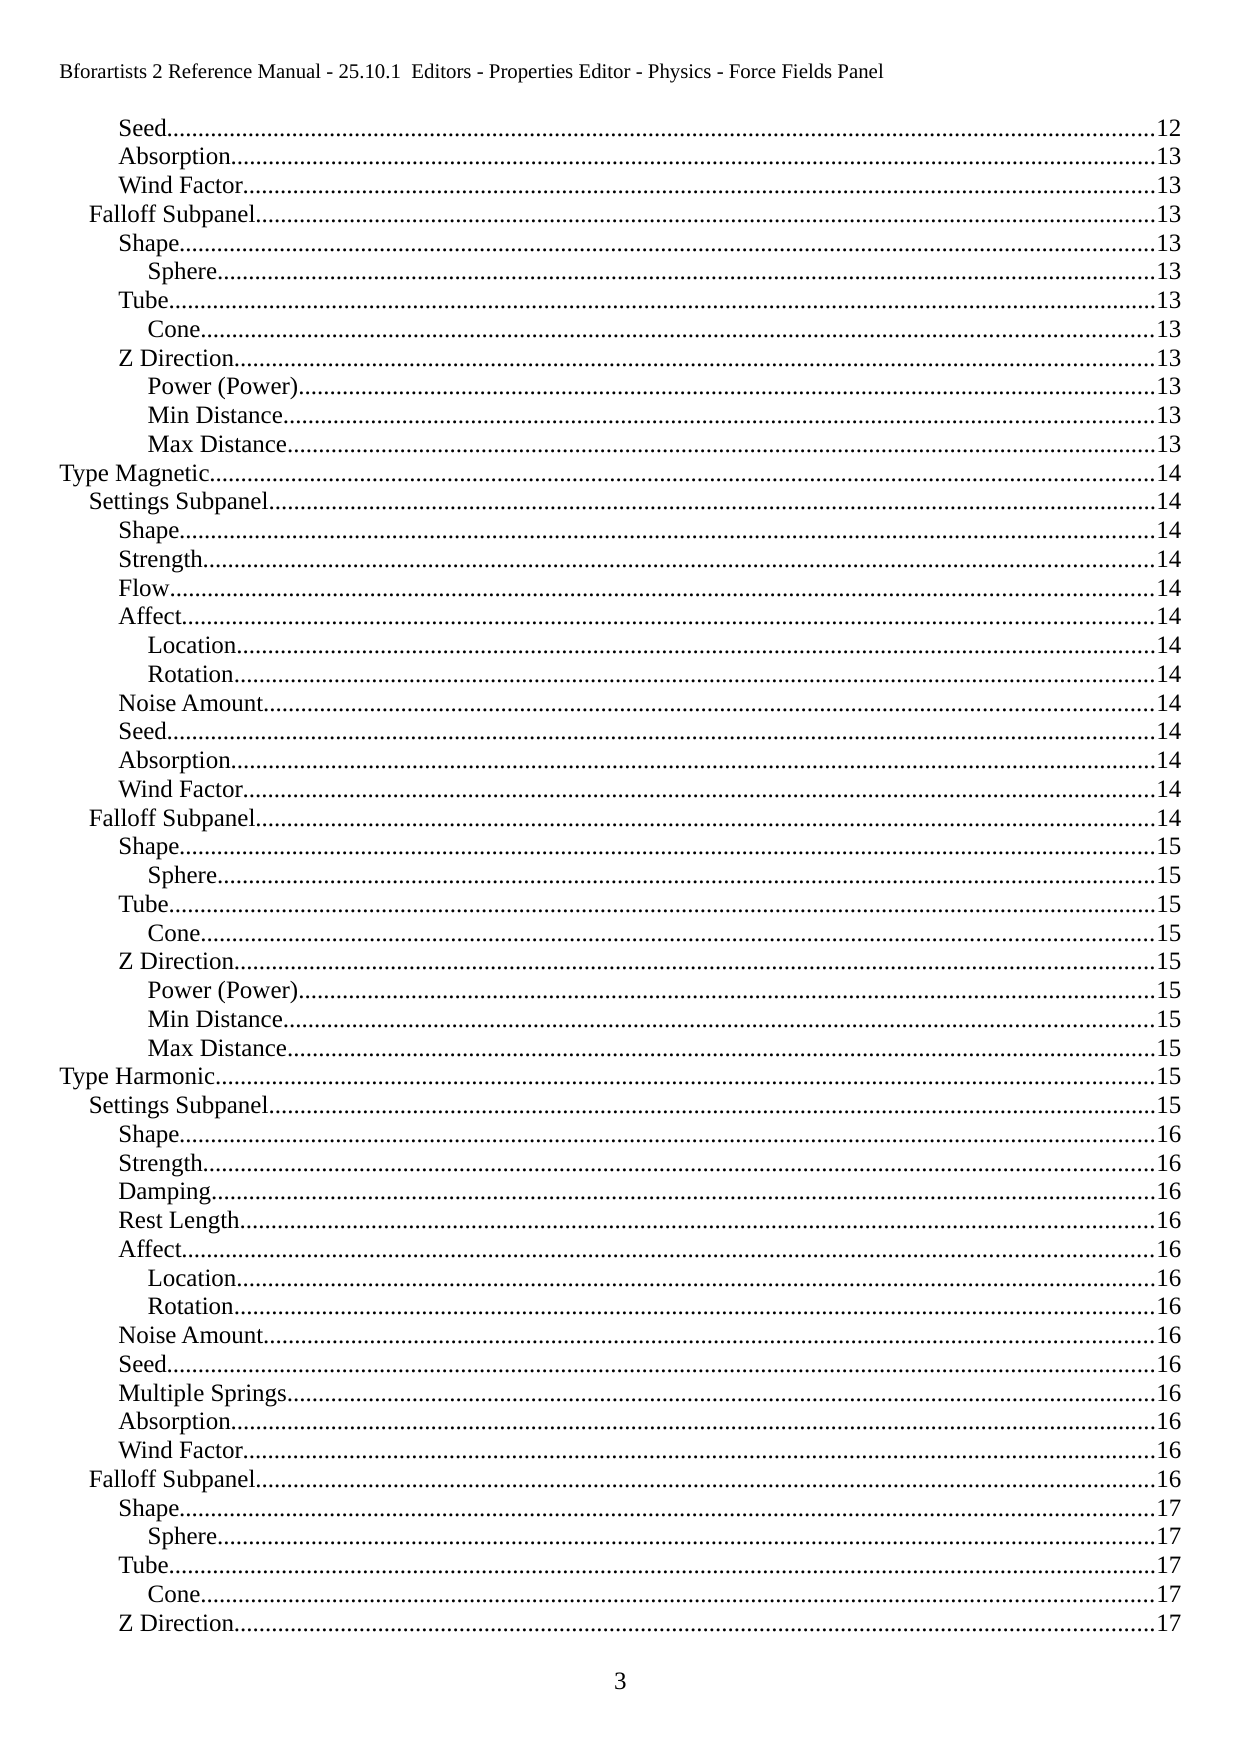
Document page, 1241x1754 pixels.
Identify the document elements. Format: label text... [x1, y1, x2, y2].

text Z Direction 15 [118, 946, 1181, 975]
text Wind Factor 16 [118, 1435, 1181, 1464]
text Max Distance 13 [147, 429, 1181, 458]
text Multiple Springs 16 [118, 1378, 1181, 1406]
text Flow 14 [118, 573, 1181, 601]
text Noise Amount 14 [118, 688, 1181, 716]
text Seed 12 [118, 113, 1181, 141]
text Cone 13 [147, 314, 1181, 343]
text Shape 14 [118, 515, 1181, 544]
text Wind Factor 13 [118, 170, 1181, 199]
text Type Harmonic 15 [59, 1061, 1181, 1090]
text Absorption 16 [118, 1406, 1181, 1435]
text Strength 16 [118, 1148, 1181, 1176]
text Strength 14 [118, 544, 1181, 573]
text Tube 17 [118, 1550, 1181, 1579]
text Noise Amount 16 [118, 1320, 1181, 1349]
text Affect 14 [118, 601, 1181, 630]
text Power (Power) 13 [147, 371, 1181, 400]
text Sphere 13 [147, 256, 1181, 285]
text Rest Length 16 [118, 1205, 1181, 1234]
text Sphere 15 [147, 860, 1181, 889]
text Seed 14 [118, 716, 1181, 745]
text Damping 16 [118, 1176, 1181, 1205]
text Affect 16 [118, 1234, 1181, 1263]
text Shape 17 [118, 1493, 1181, 1521]
text Shape 16 [118, 1119, 1181, 1148]
text Location 14 [147, 630, 1181, 659]
text Power (Power) 15 [147, 975, 1181, 1004]
text Falloff Subpanel 14 [88, 803, 1181, 831]
text Rotation 14 [147, 659, 1181, 688]
text Tube 15 [118, 889, 1181, 918]
text Sphere 17 [147, 1521, 1181, 1550]
text Z Direction 13 [118, 343, 1181, 371]
text Z Direction 17 [118, 1608, 1181, 1636]
text Cone 17 [147, 1579, 1181, 1608]
text Absorption 13 [118, 141, 1181, 170]
text Min Distance 15 [147, 1004, 1181, 1033]
text Type Magnetic 14 [59, 458, 1181, 486]
text Settings Subpanel 15 [88, 1090, 1181, 1119]
text Max Distance 15 [147, 1033, 1181, 1061]
text Shape 13 [118, 228, 1181, 256]
text Wind Factor 14 [118, 774, 1181, 803]
text Shape 15 [118, 831, 1181, 860]
text Seed 16 [118, 1349, 1181, 1378]
text Absorption 14 [118, 745, 1181, 774]
text Cone 15 [147, 918, 1181, 946]
text Settings Subpanel 14 [88, 486, 1181, 515]
text Rotation 16 [147, 1291, 1181, 1320]
text Tube 13 [118, 285, 1181, 314]
text Min Distance 13 [147, 400, 1181, 429]
text Falloff Subpanel 16 [88, 1464, 1181, 1493]
text Location 16 [147, 1263, 1181, 1291]
text Falloff Subpanel 13 [88, 199, 1181, 228]
